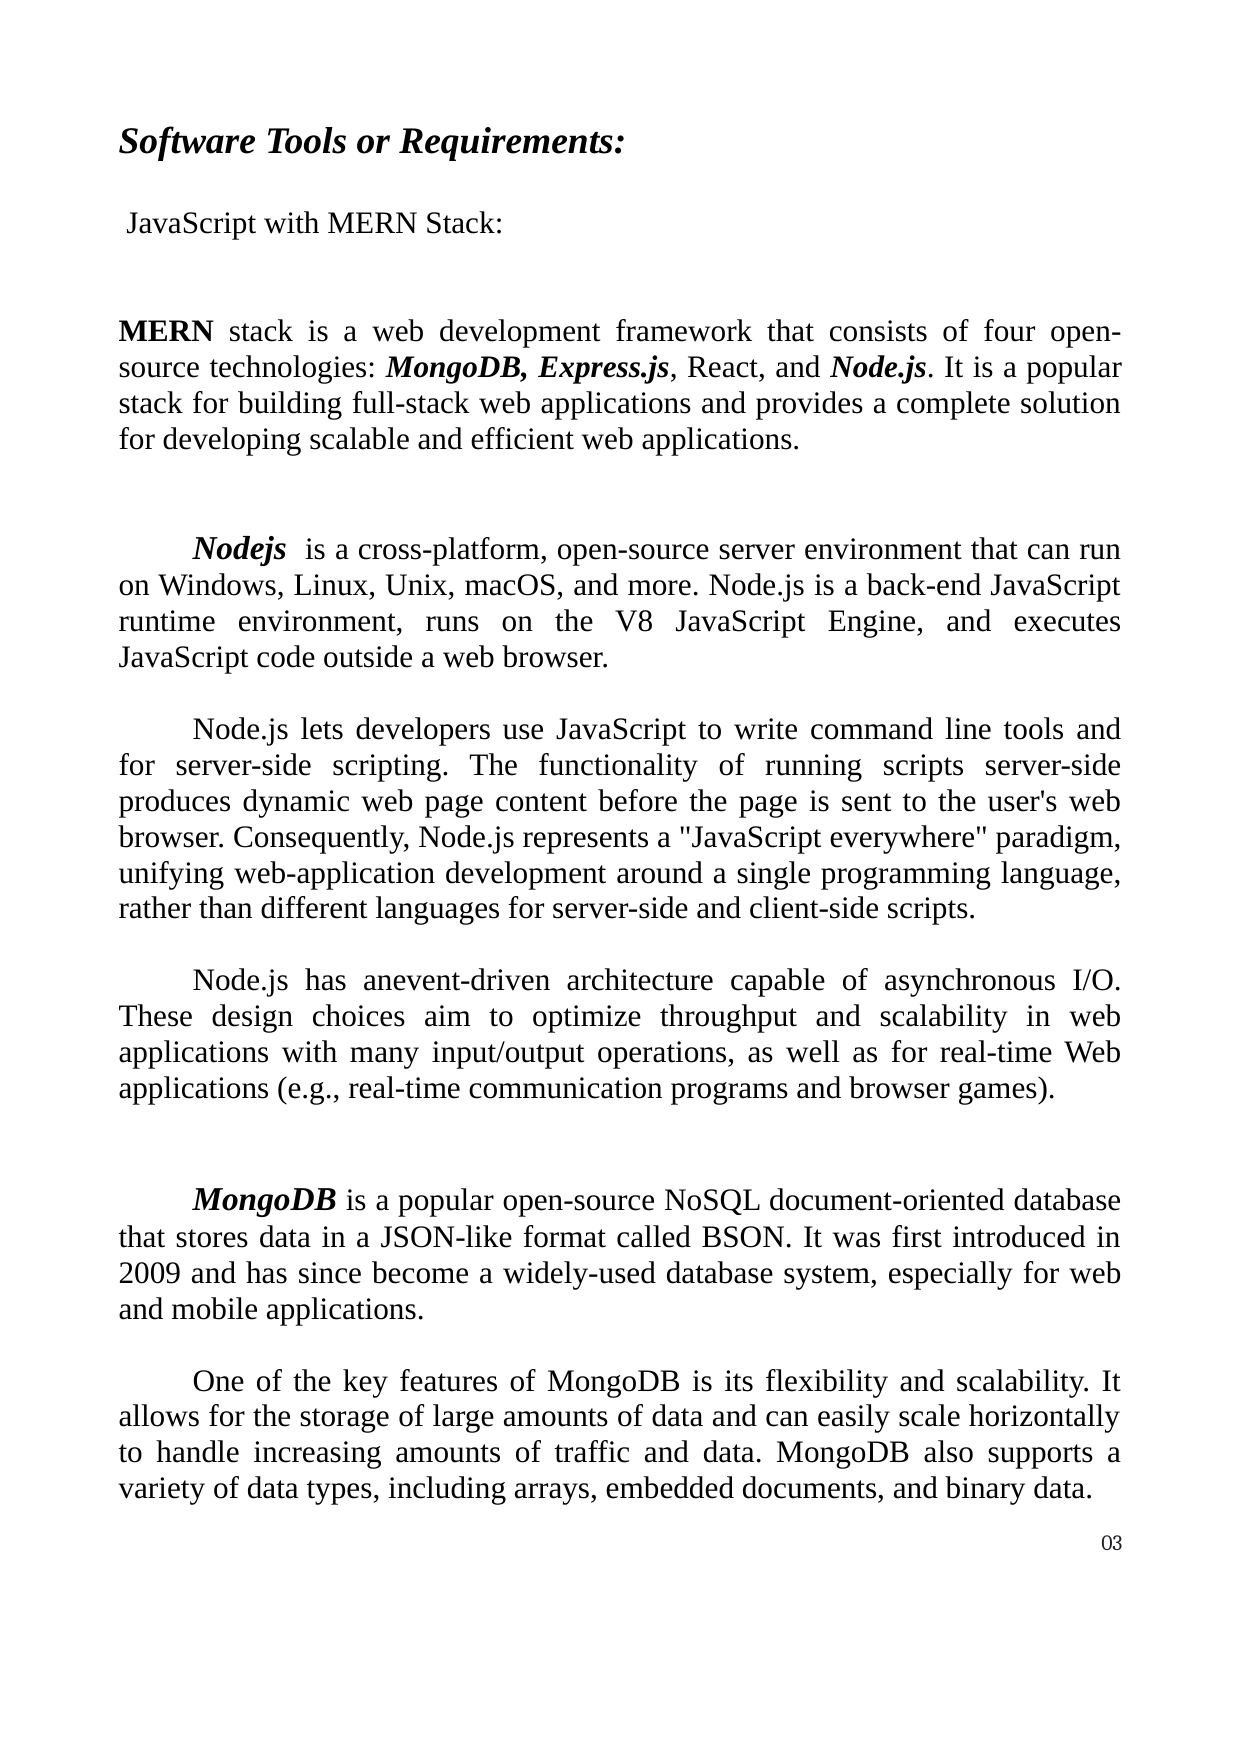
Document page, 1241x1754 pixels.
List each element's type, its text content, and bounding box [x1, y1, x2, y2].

text Nodejs is a cross-platform, open-source server environment that can run on Windows, Linux, Unix, macOS, and more. Node.js is a back-end JavaScript runtime environment, runs on the V8 JavaScript Engine, and executes JavaScript code outside a web browser. [118, 528, 1122, 674]
text Node.js has anevent-driven architecture capable of asynchronous I/O. These design choices aim to optimize throughput and scalability in web applications with many input/output operations, as well as for real-time Web applications (e.g., real-time communication programs and browser games). [118, 962, 1122, 1105]
text 03 [118, 1531, 1122, 1556]
text Node.js lets developers use JavaScript to write command line tools and for server-side scripting. The functionality of running scripts server-side produces dynamic web page content before the page is sent to the user's web browser. Consequently, Node.js represents a "JavaScript everywhere" paradigm, unifying web-application development around a single programming language, rather than different languages for server-side and client-side scripts. [118, 710, 1122, 926]
text JavaScript with MERN Stack: [118, 204, 1122, 241]
text MongoDB is a popular open-source NoSQL document-oriented database that stores data in a JSON-like format called BSON. It was first introduced in 2009 and has since become a widely-used database system, especially for web and mobile applications. [118, 1180, 1122, 1326]
text Software Tools or Requirements: [118, 118, 1122, 161]
text MERN stack is a web development framework that consists of four open-source technologies: MongoDB, Express.js, React, and Node.js. It is a popular stack for building full-stack web applications and provides a complete solution for developing scalable and efficient web applications. [118, 312, 1122, 456]
text One of the key features of MongoDB is its flexibility and scalability. It allows for the storage of large amounts of data and can easily scale horizontally to handle increasing amounts of traffic and data. MongoDB also supports a variety of data types, including arrays, embedded documents, and binary data. [118, 1362, 1122, 1506]
